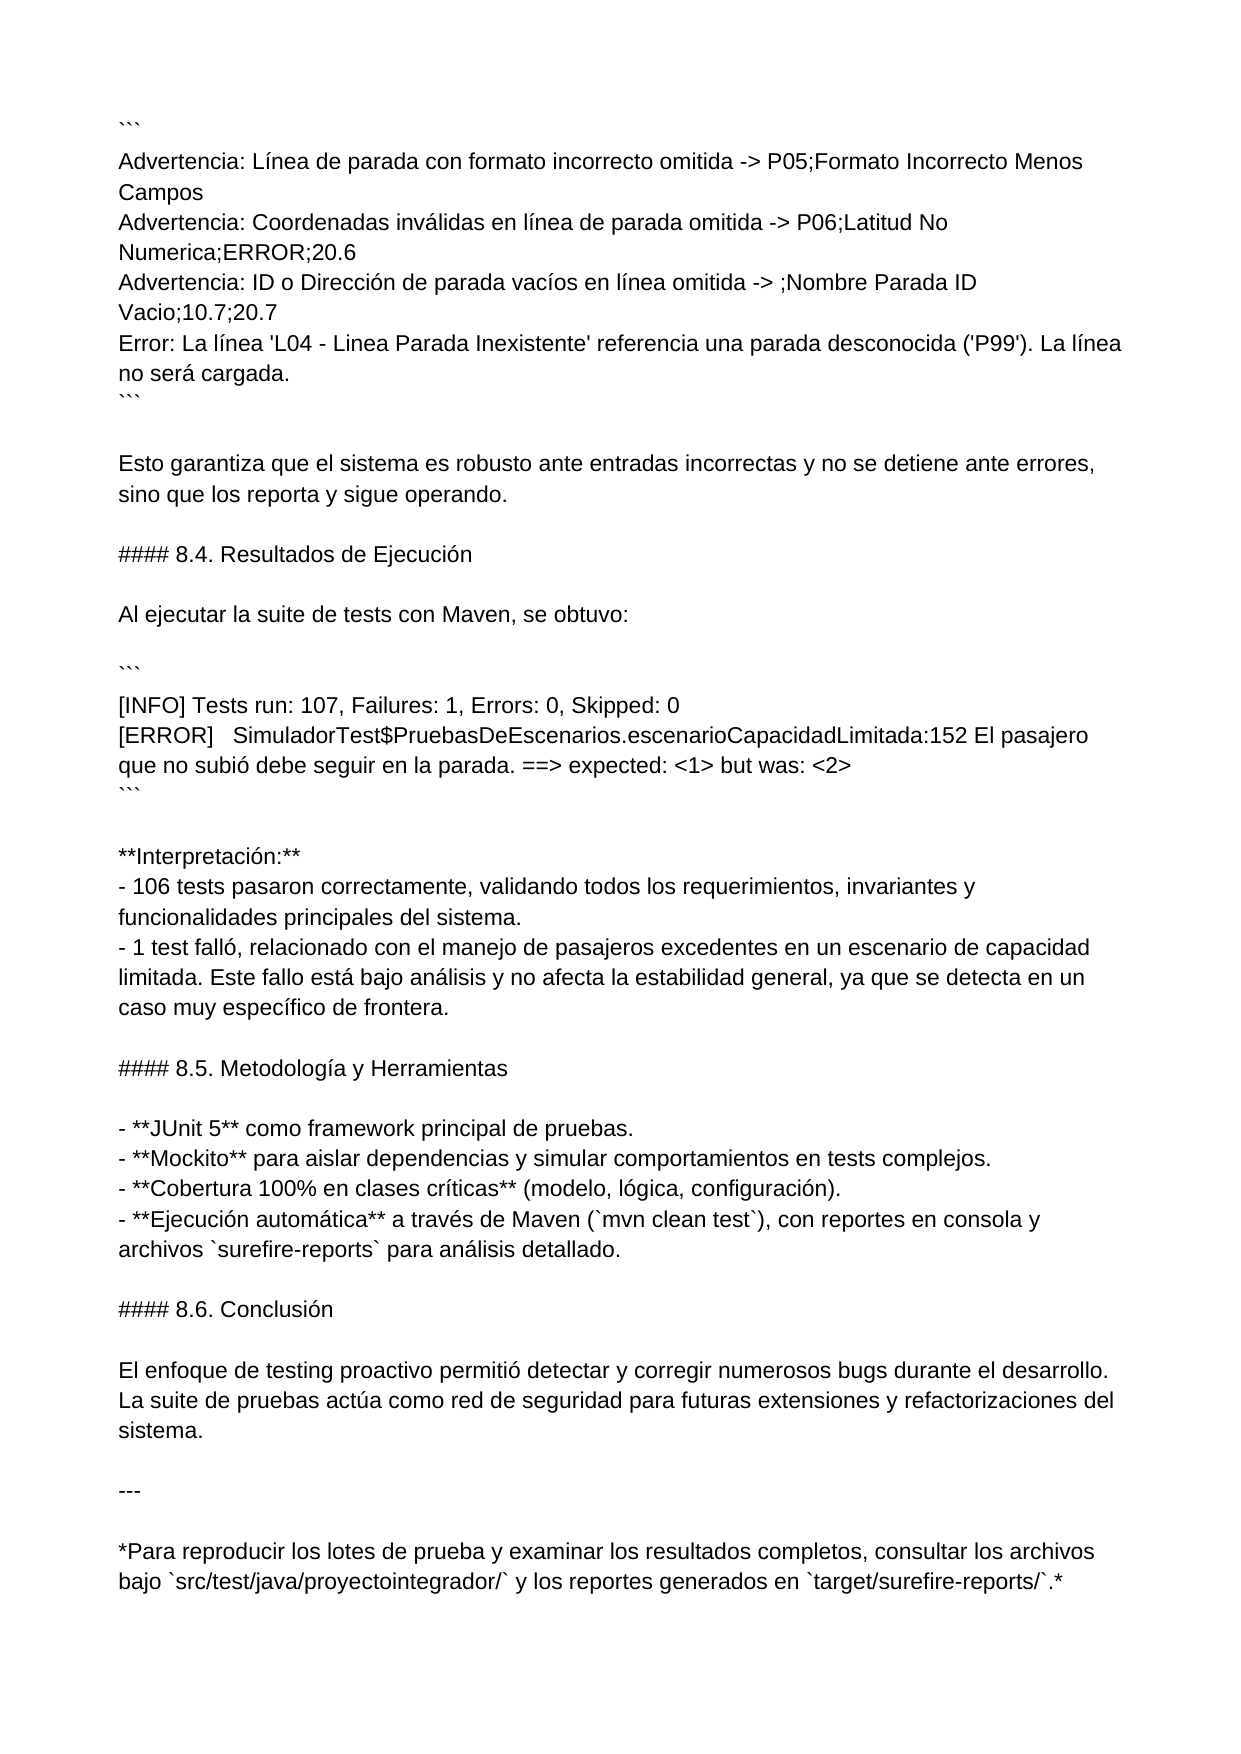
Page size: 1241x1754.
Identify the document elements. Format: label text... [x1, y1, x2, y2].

text ``` [118, 783, 1122, 809]
text ``` [118, 118, 1122, 144]
text El enfoque de testing proactivo permitió detectar y corregir numerosos bugs durante el desarrollo. La suite de pruebas actúa como red de seguridad para futuras extensiones y refactorizaciones del sistema. [118, 1357, 1122, 1443]
text Esto garantiza que el sistema es robusto ante entradas incorrectas y no se detiene ante errores, sino que los reporta y sigue operando. [118, 450, 1122, 507]
text - 1 test falló, relacionado con el manejo de pasajeros excedentes en un escenario de capacidad limitada. Este fallo está bajo análisis y no afecta la estabilidad general, ya que se detecta en un caso muy específico de frontera. [118, 934, 1122, 1020]
text ``` [118, 390, 1122, 416]
text Advertencia: Coordenadas inválidas en línea de parada omitida -> P06;Latitud No Numerica;ERROR;20.6 [118, 209, 1122, 265]
text *Para reproducir los lotes de prueba y examinar los resultados completos, consultar los archivos bajo `src/test/java/proyectointegrador/` y los reportes generados en `target/surefire-reports/`.* [118, 1538, 1122, 1594]
text - 106 tests pasaron correctamente, validando todos los requerimientos, invariantes y funcionalidades principales del sistema. [118, 873, 1122, 930]
text [ERROR] SimuladorTest$PruebasDeEscenarios.escenarioCapacidadLimitada:152 El pasajero que no subió debe seguir en la parada. ==> expected: <1> but was: <2> [118, 722, 1122, 779]
text Advertencia: ID o Dirección de parada vacíos en línea omitida -> ;Nombre Parada ID Vacio;10.7;20.7 [118, 269, 1122, 326]
text [INFO] Tests run: 107, Failures: 1, Errors: 0, Skipped: 0 [118, 692, 1122, 718]
text Al ejecutar la suite de tests con Maven, se obtuvo: [118, 601, 1122, 628]
text - **JUnit 5** como framework principal de pruebas. [118, 1115, 1122, 1141]
text Error: La línea 'L04 - Linea Parada Inexistente' referencia una parada desconocida ('P99'). La línea no será cargada. [118, 329, 1122, 386]
text - **Cobertura 100% en clases críticas** (modelo, lógica, configuración). [118, 1175, 1122, 1202]
text #### 8.5. Metodología y Herramientas [118, 1054, 1122, 1081]
text Advertencia: Línea de parada con formato incorrecto omitida -> P05;Formato Incorrecto Menos Campos [118, 148, 1122, 205]
text #### 8.4. Resultados de Ejecución [118, 541, 1122, 567]
text - **Ejecución automática** a través de Maven (`mvn clean test`), con reportes en consola y archivos `surefire-reports` para análisis detallado. [118, 1206, 1122, 1262]
text --- [118, 1477, 1122, 1504]
text #### 8.6. Conclusión [118, 1296, 1122, 1322]
text ``` [118, 662, 1122, 688]
text - **Mockito** para aislar dependencias y simular comportamientos en tests complejos. [118, 1145, 1122, 1171]
text **Interpretación:** [118, 843, 1122, 869]
